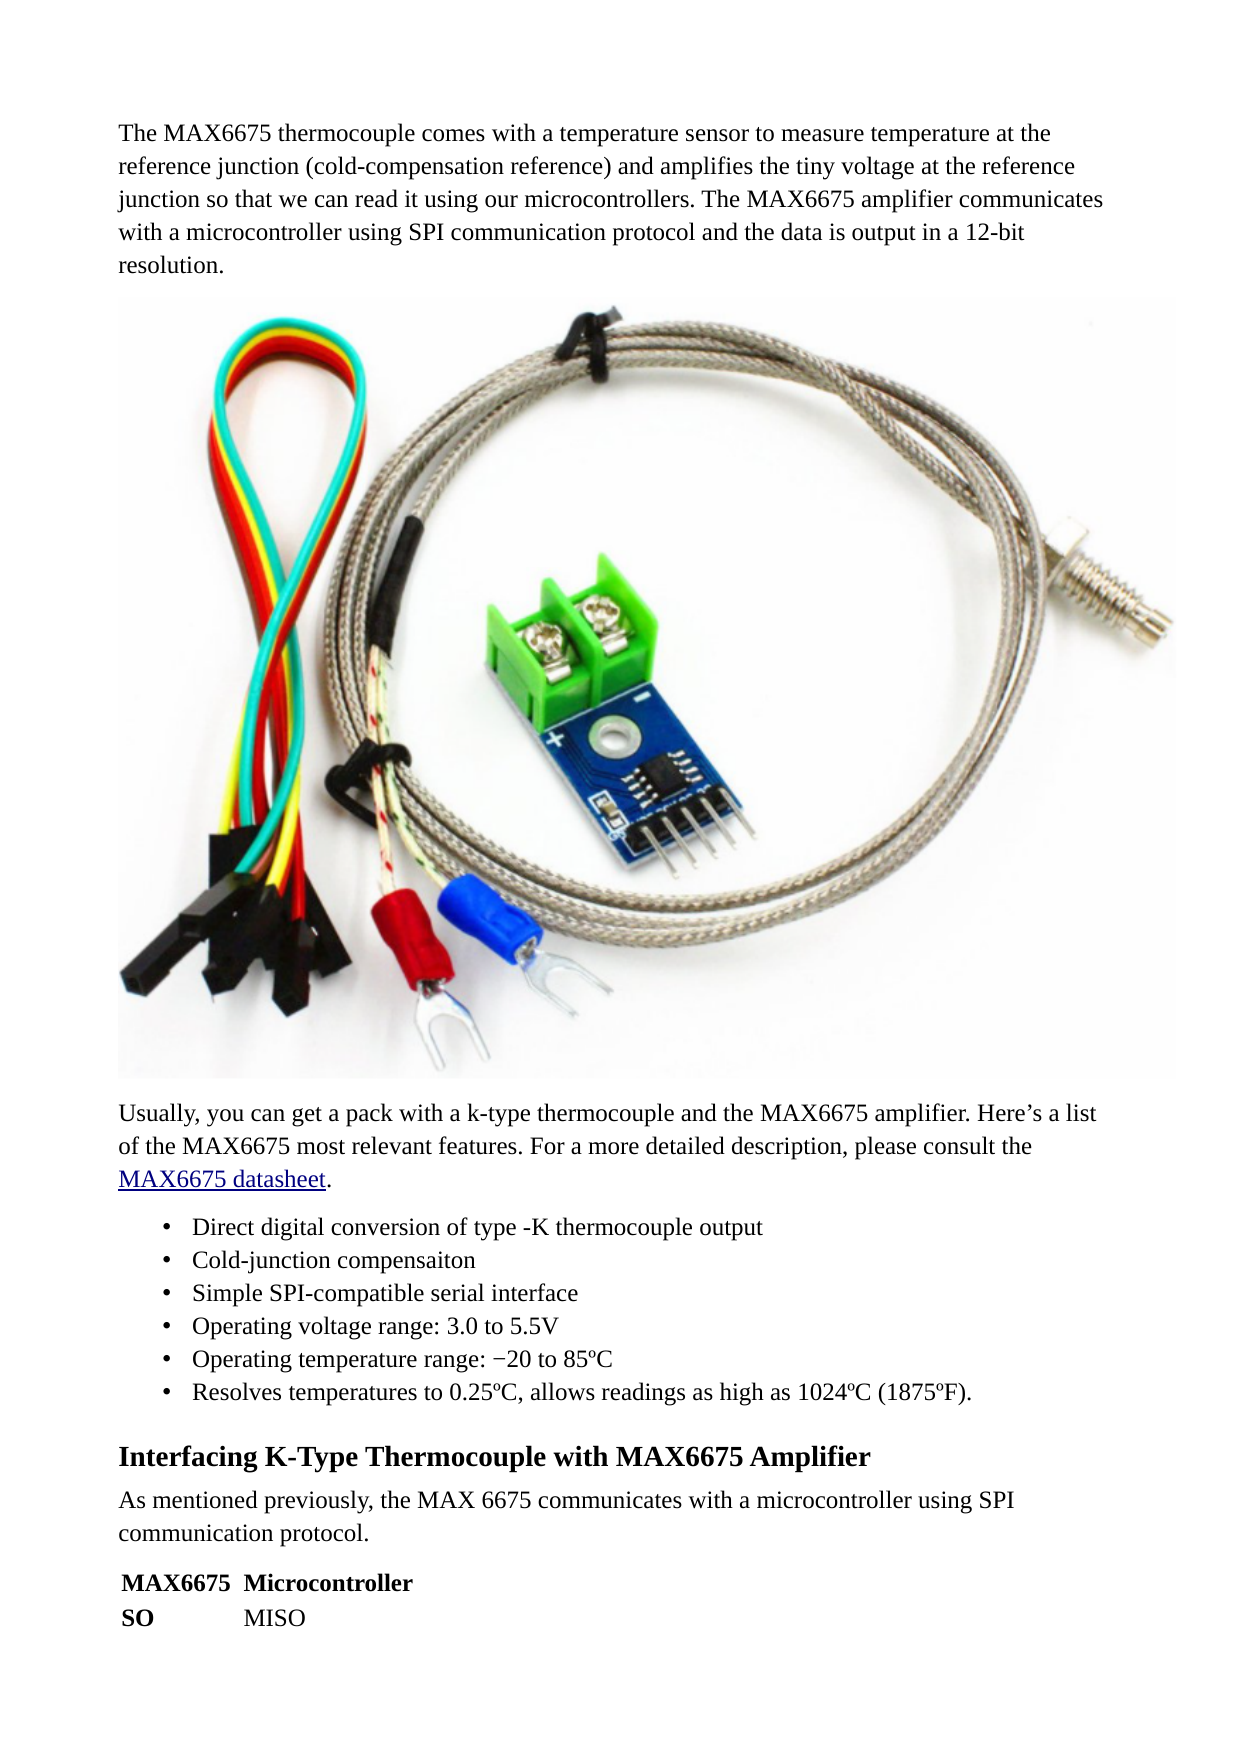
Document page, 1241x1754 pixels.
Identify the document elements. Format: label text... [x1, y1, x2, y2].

text Usually, you can get a pack with a k-type thermocouple and the MAX6675 amplifier. Here’s a list of the MAX6675 most relevant features. For a more detailed description, please consult the MAX6675 datasheet. [118, 1098, 1122, 1193]
list Resolves temperatures to 0.25ºC, allows readings as high as 1024ºC (1875ºF). [162, 1377, 1122, 1406]
picture [118, 297, 1177, 1080]
table_cell SO [118, 1600, 240, 1635]
text The MAX6675 thermocouple comes with a temperature sensor to measure temperature at the reference junction (cold-compensation reference) and amplifies the tiny voltage at the reference junction so that we can read it using our microcontrollers. The MAX6675 amplifier communicates with a microcontroller using SPI communication protocol and the data is output in a 12-bit resolution. [118, 118, 1122, 279]
subtitle Interfacing K-Type Thermocouple with MAX6675 Amplifier [118, 1439, 1122, 1472]
list Cold-junction compensaiton [162, 1245, 1122, 1273]
list Operating voltage range: 3.0 to 5.5V [162, 1311, 1122, 1339]
list Operating temperature range: −20 to 85ºC [162, 1344, 1122, 1372]
text As mentioned previously, the MAX 6675 communicates with a microcontroller using SPI communication protocol. [118, 1485, 1122, 1547]
table_cell MISO [240, 1600, 444, 1635]
table_header MAX6675 [118, 1566, 240, 1600]
list Direct digital conversion of type -K thermocouple output [162, 1212, 1122, 1240]
table_header Microcontroller [240, 1566, 444, 1600]
list Simple SPI-compatible serial interface [162, 1278, 1122, 1306]
